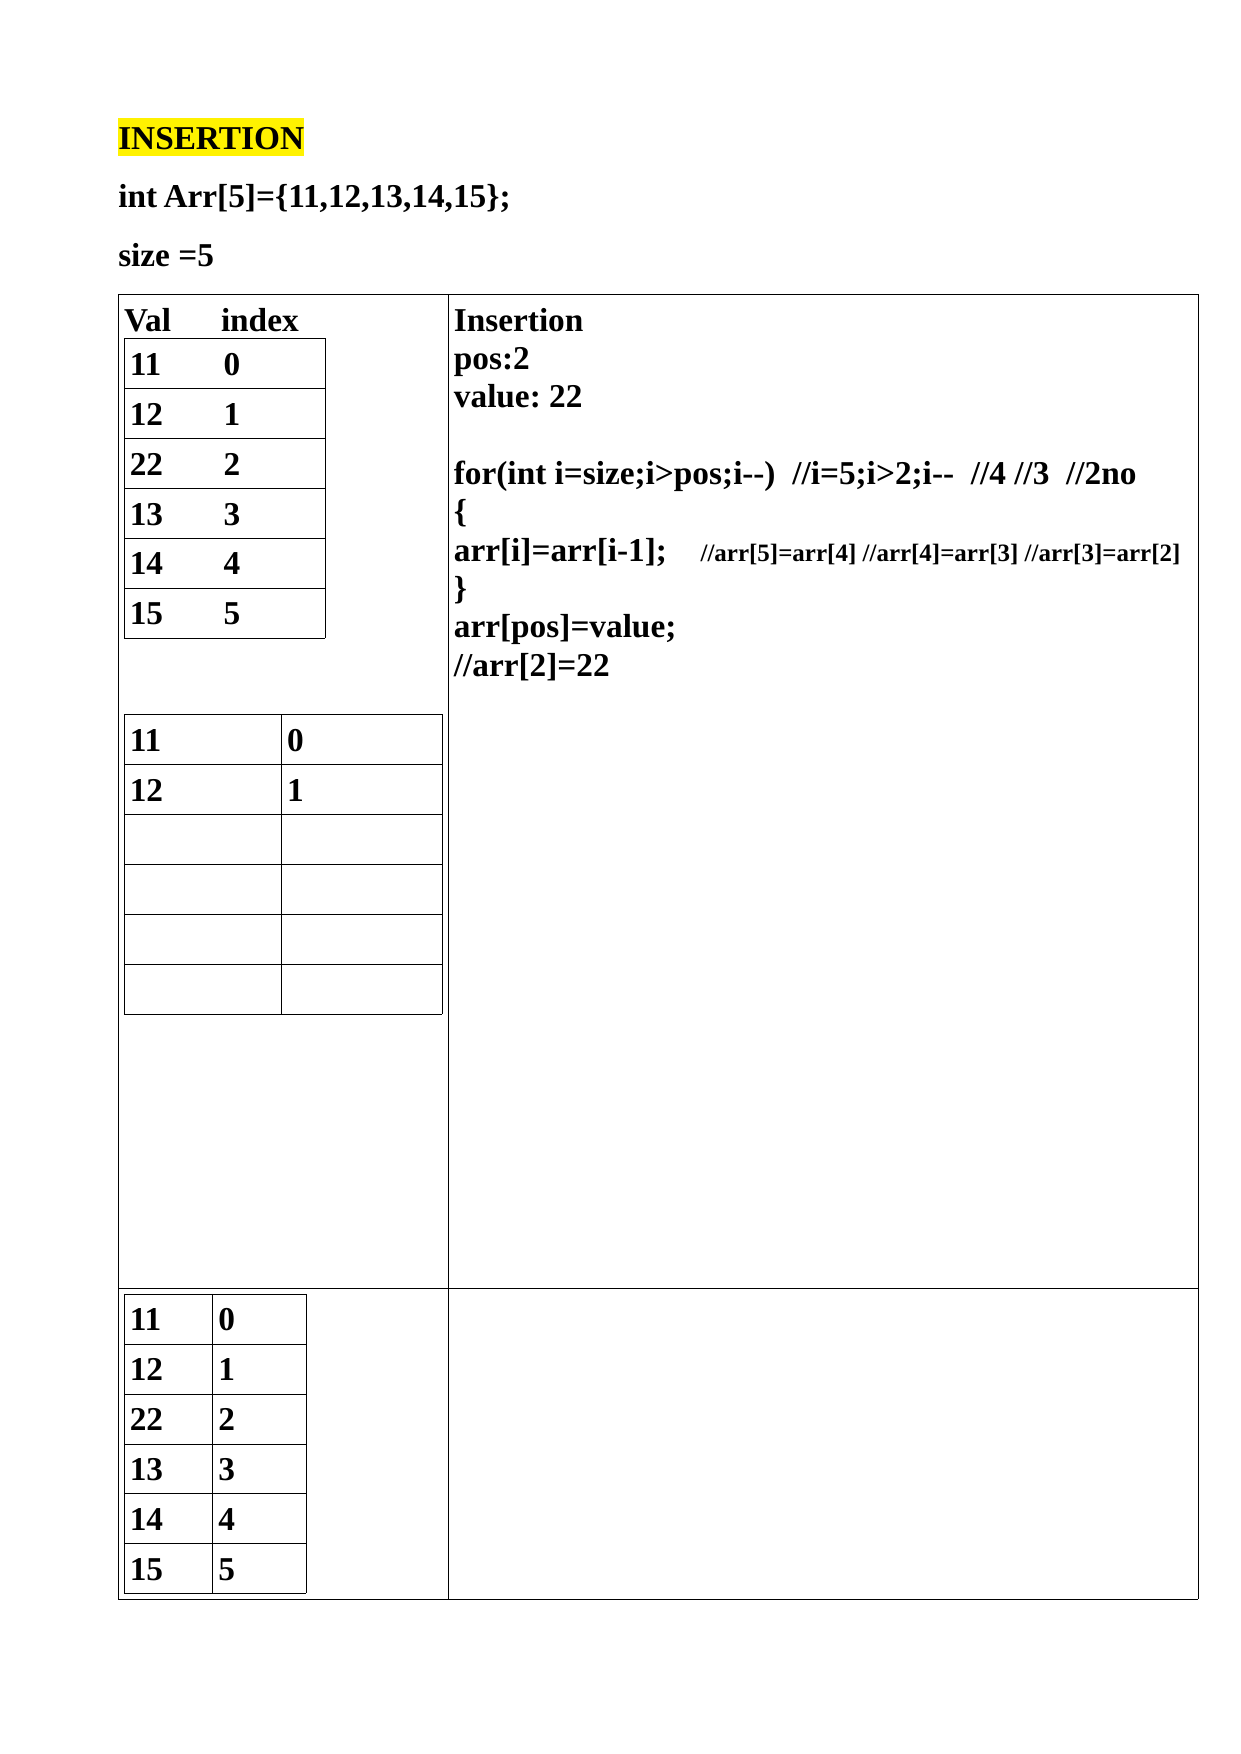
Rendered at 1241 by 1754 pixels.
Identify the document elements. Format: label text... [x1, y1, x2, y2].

table_cell 15 [125, 1544, 212, 1593]
table_cell [119, 1289, 448, 1599]
table_header 11 [125, 339, 218, 388]
table_cell [282, 865, 442, 914]
table_cell 1 [218, 389, 325, 438]
table_cell 2 [218, 439, 325, 488]
table_header Val index [119, 295, 448, 1288]
text INSERTION [118, 118, 1122, 156]
table_header 11 [125, 715, 281, 764]
table_cell 13 [125, 489, 218, 538]
table_cell 3 [218, 489, 325, 538]
table_cell 2 [213, 1395, 306, 1443]
table_cell 15 [125, 589, 218, 638]
table_cell [125, 965, 281, 1014]
table_cell [449, 1289, 1198, 1599]
table_cell 22 [125, 439, 218, 488]
table_cell 5 [218, 589, 325, 638]
table_cell [282, 965, 442, 1014]
table_cell [125, 915, 281, 964]
table_cell [125, 815, 281, 864]
text int Arr[5]={11,12,13,14,15}; [118, 177, 1122, 215]
table_cell 22 [125, 1395, 212, 1443]
table_cell 5 [213, 1544, 306, 1593]
table_cell 14 [125, 539, 218, 588]
table_cell 12 [125, 1345, 212, 1393]
table_cell 13 [125, 1445, 212, 1493]
table_header 11 [125, 1295, 212, 1344]
table_cell 1 [282, 765, 442, 814]
table_cell [282, 915, 442, 964]
table_cell 4 [213, 1494, 306, 1543]
table_cell 14 [125, 1494, 212, 1543]
table_cell 12 [125, 389, 218, 438]
table_cell 3 [213, 1445, 306, 1493]
table_cell 4 [218, 539, 325, 588]
table_cell 12 [125, 765, 281, 814]
text size =5 [118, 235, 1122, 274]
table_header 0 [218, 339, 325, 388]
table_header 0 [282, 715, 442, 764]
table_header 0 [213, 1295, 306, 1344]
table_cell 1 [213, 1345, 306, 1393]
table_header Insertion pos:2 value: 22 for(int i=size;i>pos;i--) //i=5;i>2;i-- //4 //3 //2no { arr[i]=arr[i-1]; //arr[5]=arr[4] //arr[4]=arr[3] //arr[3]=arr[2] } arr[pos]=value; //arr[2]=22 [449, 295, 1198, 1288]
table_cell [282, 815, 442, 864]
table_cell [125, 865, 281, 914]
